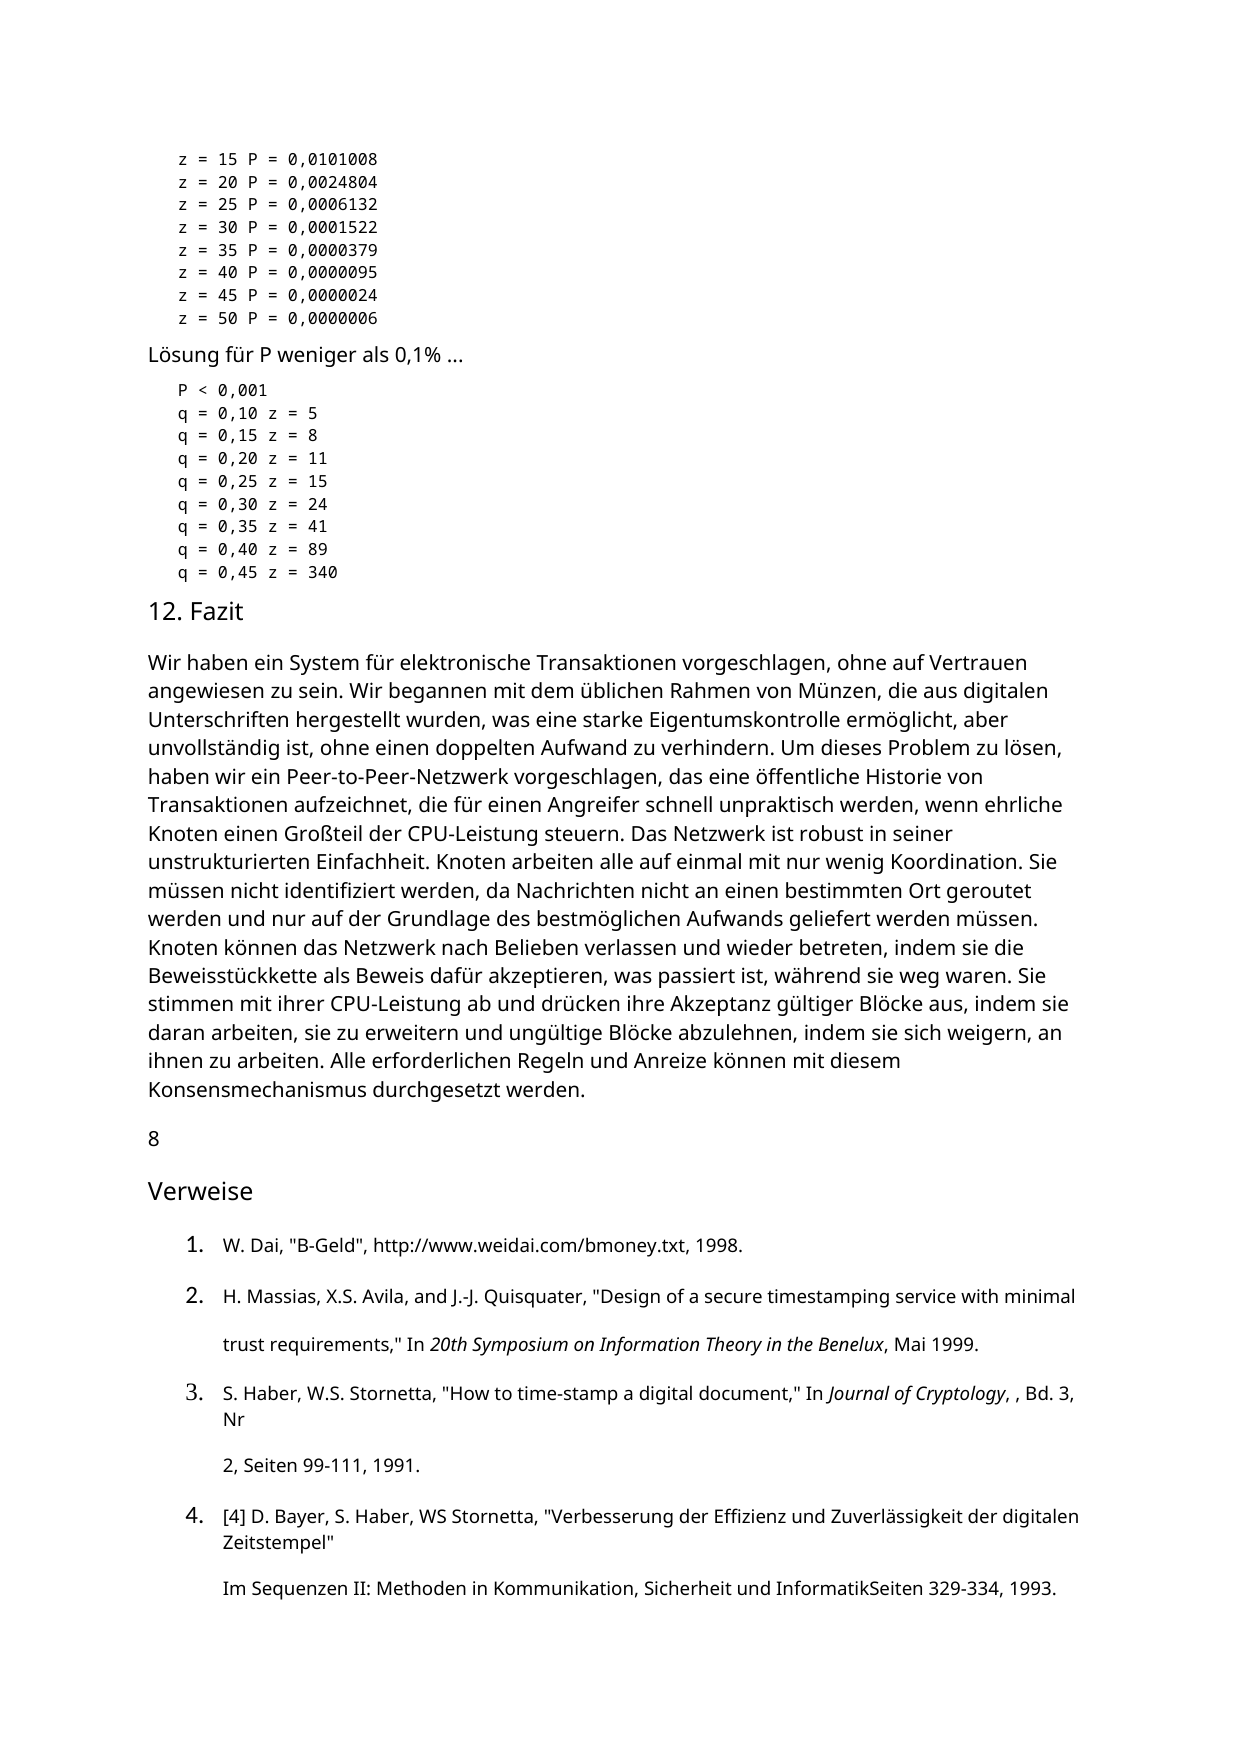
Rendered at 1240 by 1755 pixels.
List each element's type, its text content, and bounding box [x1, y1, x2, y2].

text q = 0,35 z = 41 [148, 515, 1092, 537]
text q = 0,25 z = 15 [148, 469, 1092, 492]
list S. Haber, W.S. Stornetta, "How to time-stamp a digital document," In Journal of Cryptology, , Bd. 3, Nr [185, 1377, 1092, 1432]
text z = 15 P = 0,0101008 [148, 148, 1092, 170]
text z = 45 P = 0,0000024 [148, 284, 1092, 307]
text z = 35 P = 0,0000379 [148, 238, 1092, 261]
text z = 50 P = 0,0000006 [148, 307, 1092, 329]
text Lösung für P weniger als 0,1% ... [148, 340, 1092, 368]
text trust requirements," In 20th Symposium on Information Theory in the Benelux, Mai 1999. [223, 1331, 1092, 1356]
text 12. Fazit [148, 593, 1092, 627]
text z = 30 P = 0,0001522 [148, 216, 1092, 238]
text Im Sequenzen II: Methoden in Kommunikation, Sicherheit und InformatikSeiten 329-334, 1993. [223, 1576, 1092, 1601]
text P < 0,001 [148, 378, 1092, 401]
text z = 20 P = 0,0024804 [148, 170, 1092, 193]
text 8 [148, 1124, 1092, 1152]
text q = 0,40 z = 89 [148, 537, 1092, 560]
text q = 0,45 z = 340 [148, 560, 1092, 583]
text z = 25 P = 0,0006132 [148, 193, 1092, 216]
list [4] D. Bayer, S. Haber, WS Stornetta, "Verbesserung der Effizienz und Zuverlässigkeit der digitalen Zeitstempel" [185, 1499, 1092, 1555]
text q = 0,20 z = 11 [148, 447, 1092, 469]
text q = 0,10 z = 5 [148, 401, 1092, 424]
text q = 0,15 z = 8 [148, 424, 1092, 447]
text q = 0,30 z = 24 [148, 492, 1092, 515]
text 2, Seiten 99-111, 1991. [223, 1452, 1092, 1478]
list H. Massias, X.S. Avila, and J.-J. Quisquater, "Design of a secure timestamping service with minimal [185, 1279, 1092, 1310]
text Verweise [148, 1173, 1092, 1207]
text Wir haben ein System für elektronische Transaktionen vorgeschlagen, ohne auf Vertrauen angewiesen zu sein. Wir begannen mit dem üblichen Rahmen von Münzen, die aus digitalen Unterschriften hergestellt wurden, was eine starke Eigentumskontrolle ermöglicht, aber unvollständig ist, ohne einen doppelten Aufwand zu verhindern. Um dieses Problem zu lösen, haben wir ein Peer-to-Peer-Netzwerk vorgeschlagen, das eine öffentliche Historie von Transaktionen aufzeichnet, die für einen Angreifer schnell unpraktisch werden, wenn ehrliche Knoten einen Großteil der CPU-Leistung steuern. Das Netzwerk ist robust in seiner unstrukturierten Einfachheit. Knoten arbeiten alle auf einmal mit nur wenig Koordination. Sie müssen nicht identifiziert werden, da Nachrichten nicht an einen bestimmten Ort geroutet werden und nur auf der Grundlage des bestmöglichen Aufwands geliefert werden müssen. Knoten können das Netzwerk nach Belieben verlassen und wieder betreten, indem sie die Beweisstückkette als Beweis dafür akzeptieren, was passiert ist, während sie weg waren. Sie stimmen mit ihrer CPU-Leistung ab und drücken ihre Akzeptanz gültiger Blöcke aus, indem sie daran arbeiten, sie zu erweitern und ungültige Blöcke abzulehnen, indem sie sich weigern, an ihnen zu arbeiten. Alle erforderlichen Regeln und Anreize können mit diesem Konsensmechanismus durchgesetzt werden. [148, 648, 1092, 1103]
list W. Dai, "B-Geld", http://www.weidai.com/bmoney.txt, 1998. [185, 1228, 1092, 1259]
text z = 40 P = 0,0000095 [148, 261, 1092, 284]
